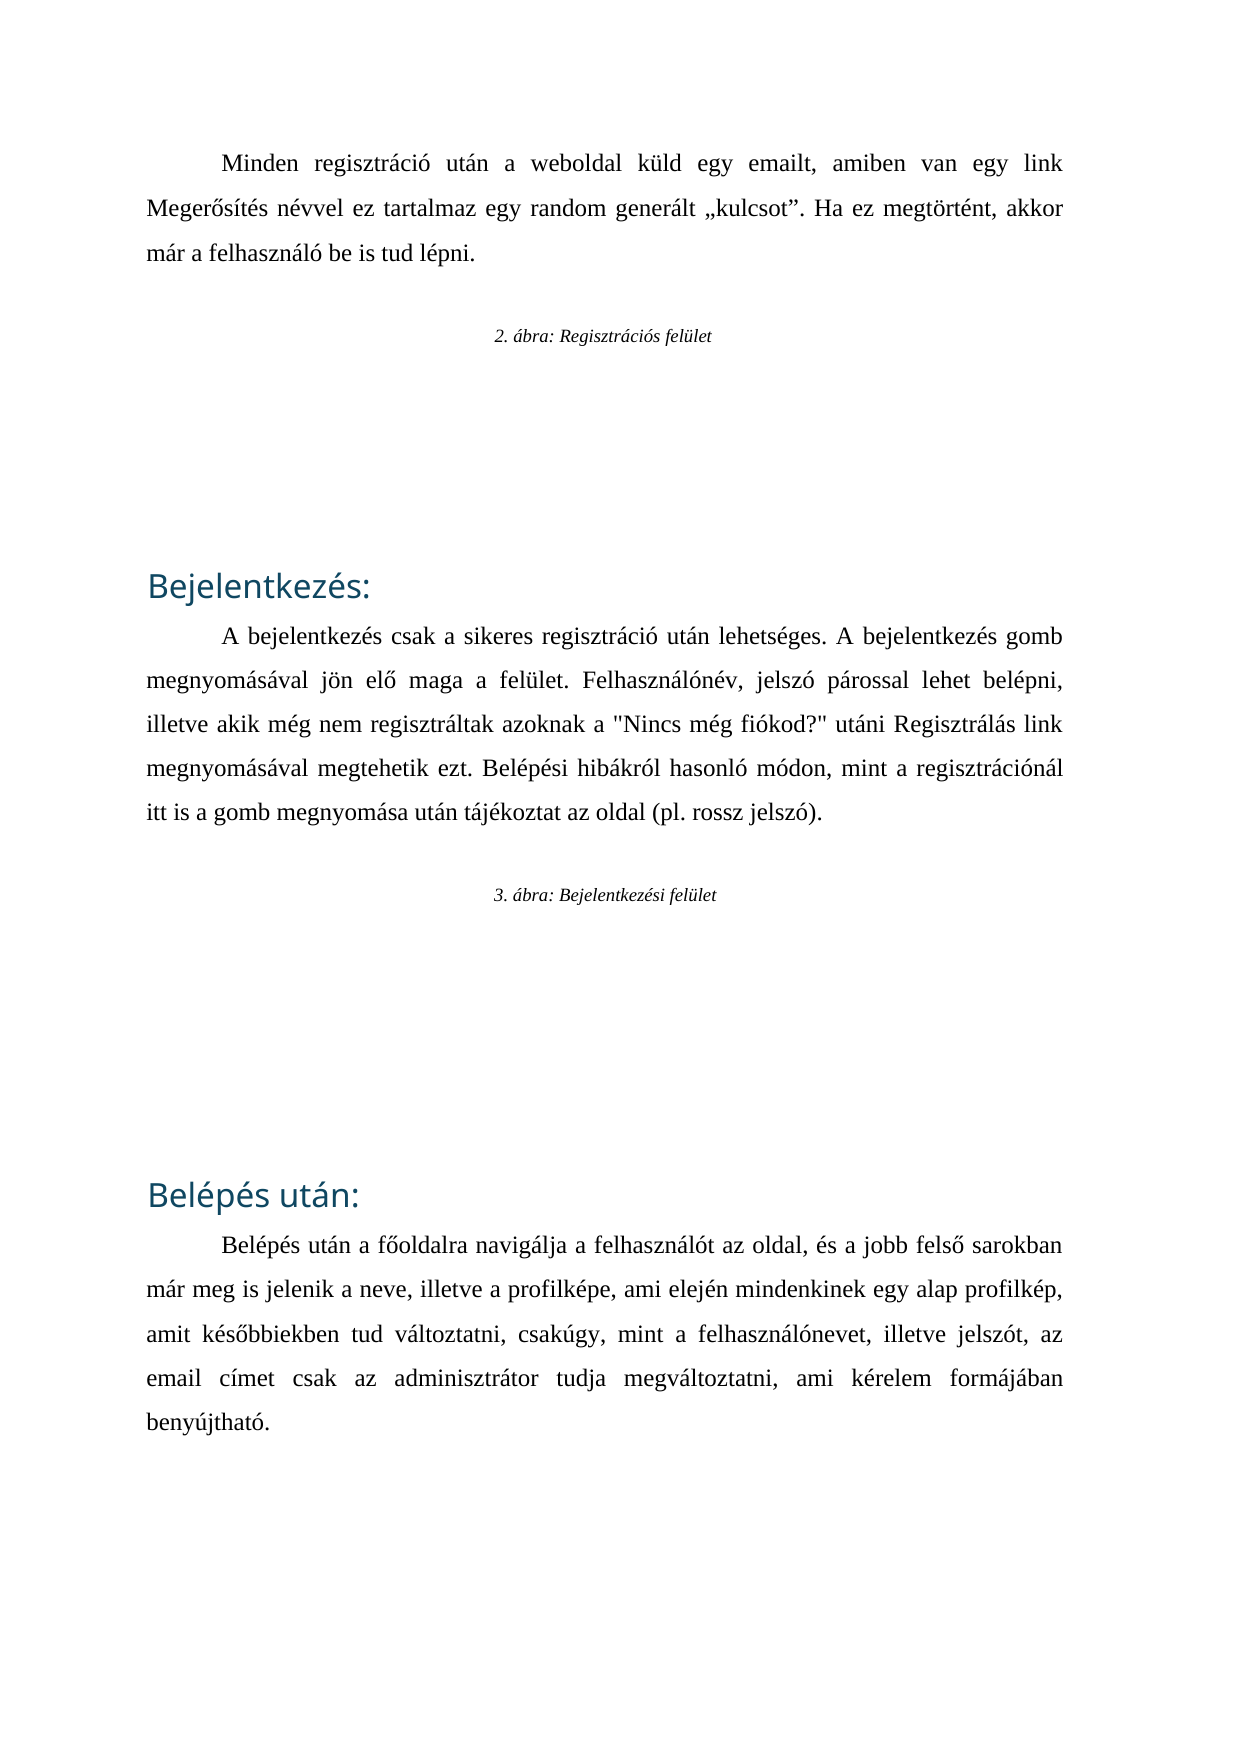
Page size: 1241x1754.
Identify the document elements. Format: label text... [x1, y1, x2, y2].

text Minden regisztráció után a weboldal küld egy emailt, amiben van egy link Megerősítés névvel ez tartalmaz egy random generált „kulcsot”. Ha ez megtörtént, akkor már a felhasználó be is tud lépni. [146, 148, 1064, 267]
text 2. ábra: Regisztrációs felület [149, 325, 1064, 347]
subtitle Belépés után: [147, 1172, 1093, 1217]
subtitle Bejelentkezés: [147, 563, 1093, 608]
text 3. ábra: Bejelentkezési felület [149, 884, 1064, 906]
text A bejelentkezés csak a sikeres regisztráció után lehetséges. A bejelentkezés gomb megnyomásával jön elő maga a felület. Felhasználónév, jelszó párossal lehet belépni, illetve akik még nem regisztráltak azoknak a "Nincs még fiókod?" utáni Regisztrálás link megnyomásával megtehetik ezt. Belépési hibákról hasonló módon, mint a regisztrációnál itt is a gomb megnyomása után tájékoztat az oldal (pl. rossz jelszó). [146, 621, 1064, 826]
text Belépés után a főoldalra navigálja a felhasználót az oldal, és a jobb felső sarokban már meg is jelenik a neve, illetve a profilképe, ami elején mindenkinek egy alap profilkép, amit későbbiekben tud változtatni, csakúgy, mint a felhasználónevet, illetve jelszót, az email címet csak az adminisztrátor tudja megváltoztatni, ami kérelem formájában benyújtható. [146, 1230, 1064, 1436]
